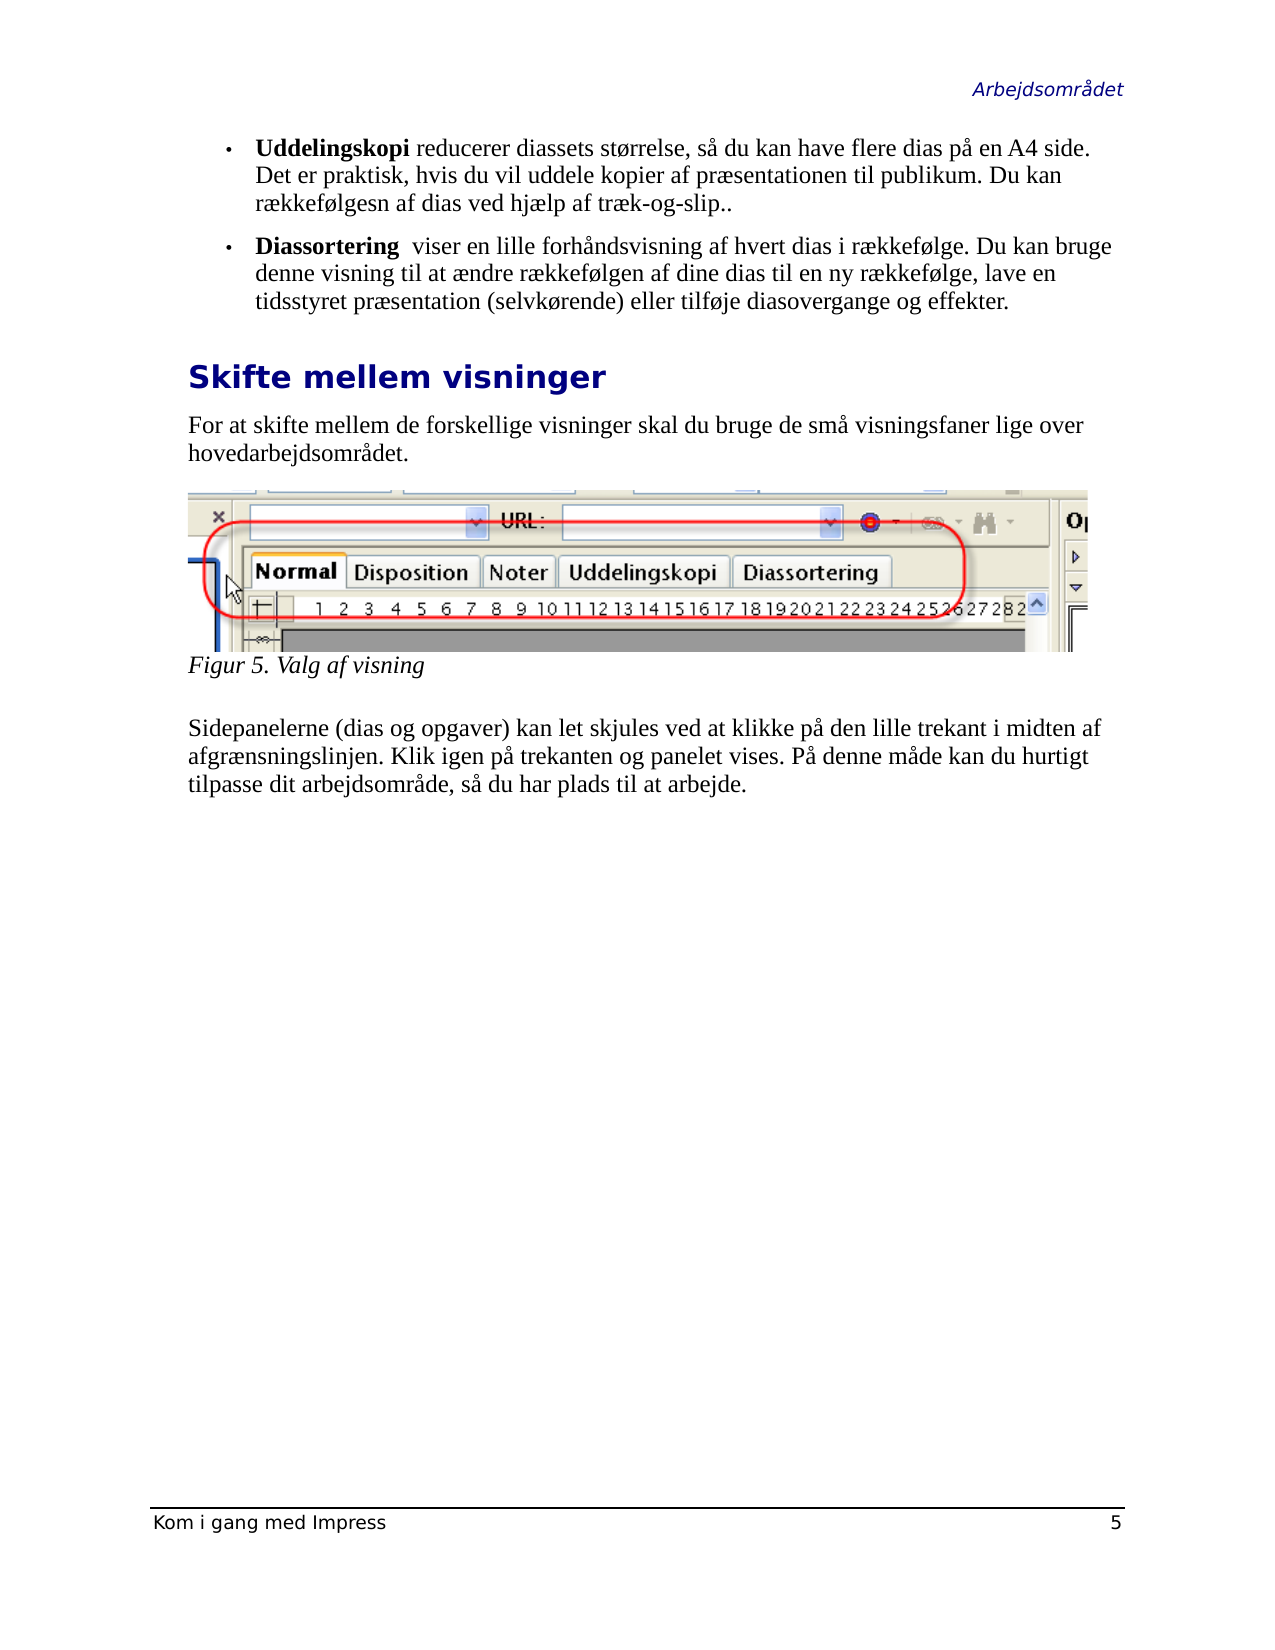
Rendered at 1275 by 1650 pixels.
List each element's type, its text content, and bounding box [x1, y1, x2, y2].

list Diassortering viser en lille forhåndsvisning af hvert dias i rækkefølge. Du kan bruge denne visning til at ændre rækkefølgen af dine dias til en ny rækkefølge, lave en tidsstyret præsentation (selvkørende) eller tilføje diasovergange og effekter. [226, 232, 1125, 315]
text Side­panelerne (dias og opgaver) kan let skjules ved at klikke på den lille trekant i midten af afgrænsningslinjen. Klik igen på trekanten og panelet vises. På denne måde kan du hurtigt tilpasse dit arbejdsområde, så du har plads til at arbejde. [188, 714, 1125, 797]
list Uddelingskopi reducerer diassets størrelse, så du kan have flere dias på en A4 side. Det er praktisk, hvis du vil uddele kopier af præsentationen til publikum. Du kan rækkefølgesn af dias ved hjælp af træk-og-slip.. [226, 134, 1125, 217]
text For at skifte mellem de forskellige visninger skal du bruge de små visningsfaner lige over hovedarbejdsområdet. [188, 411, 1125, 466]
text Figur 5. Valg af visning [188, 652, 1088, 679]
picture [187, 490, 1088, 652]
subtitle Skifte mellem visninger [188, 360, 1125, 396]
